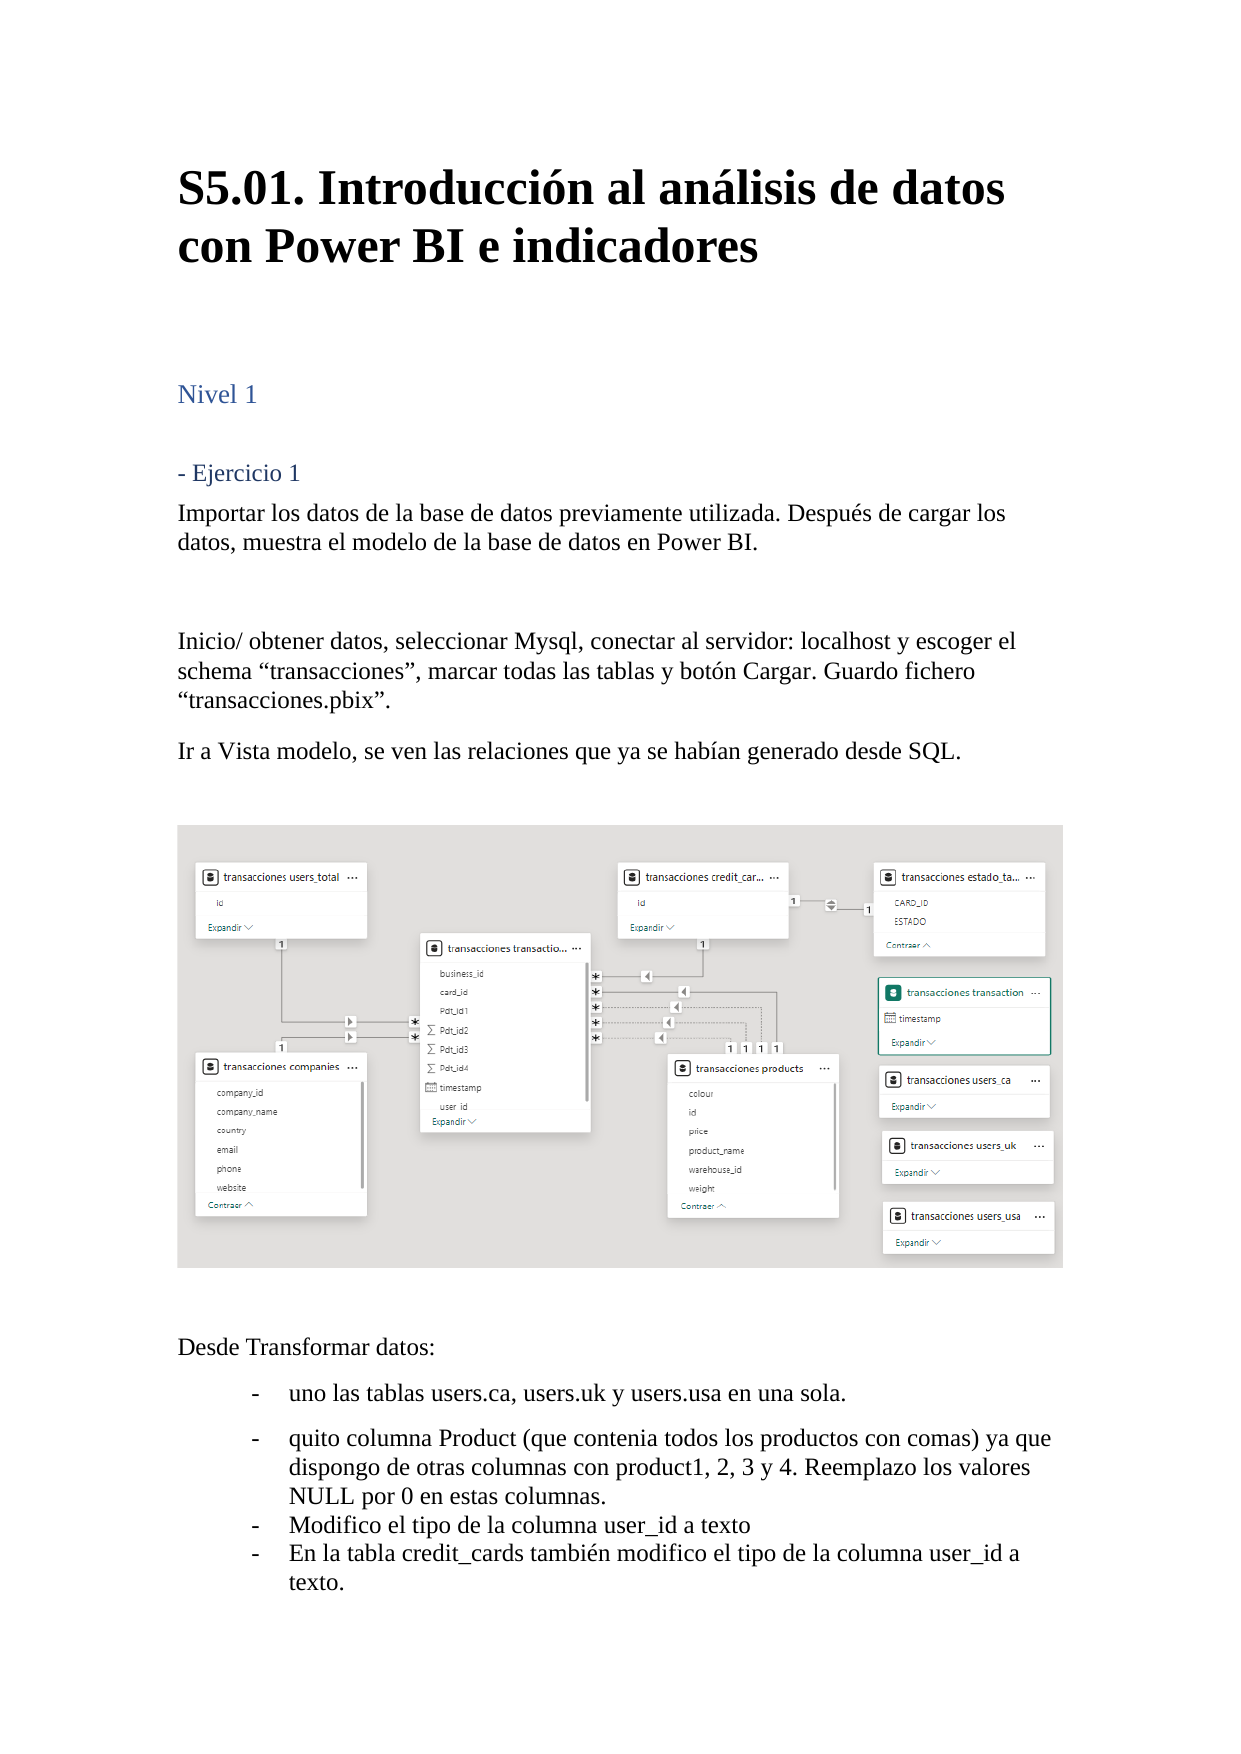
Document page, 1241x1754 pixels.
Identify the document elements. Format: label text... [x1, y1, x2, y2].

subtitle S5.01. Introducción al análisis de datos con Power BI e indicadores [177, 158, 1063, 273]
text Ir a Vista modelo, se ven las relaciones que ya se habían generado desde SQL. [177, 736, 1063, 765]
text Desde Transformar datos: [177, 1332, 1063, 1361]
list En la tabla credit_cards también modifico el tipo de la columna user_id a texto. [251, 1538, 1063, 1596]
text Inicio/ obtener datos, seleccionar Mysql, conectar al servidor: localhost y escoger el schema “transacciones”, marcar todas las tablas y botón Cargar. Guardo fichero “transacciones.pbix”. [177, 626, 1063, 714]
list Modifico el tipo de la columna user_id a texto [251, 1510, 1063, 1538]
list quito columna Product (que contenia todos los productos con comas) ya que dispongo de otras columnas con product1, 2, 3 y 4. Reemplazo los valores NULL por 0 en estas columnas. [251, 1423, 1063, 1510]
subtitle Nivel 1 [177, 379, 1063, 410]
subtitle - Ejercicio 1 [177, 458, 1063, 487]
text Importar los datos de la base de datos previamente utilizada. Después de cargar los datos, muestra el modelo de la base de datos en Power BI. [177, 498, 1063, 556]
list uno las tablas users.ca, users.uk y users.usa en una sola. [251, 1378, 1063, 1407]
